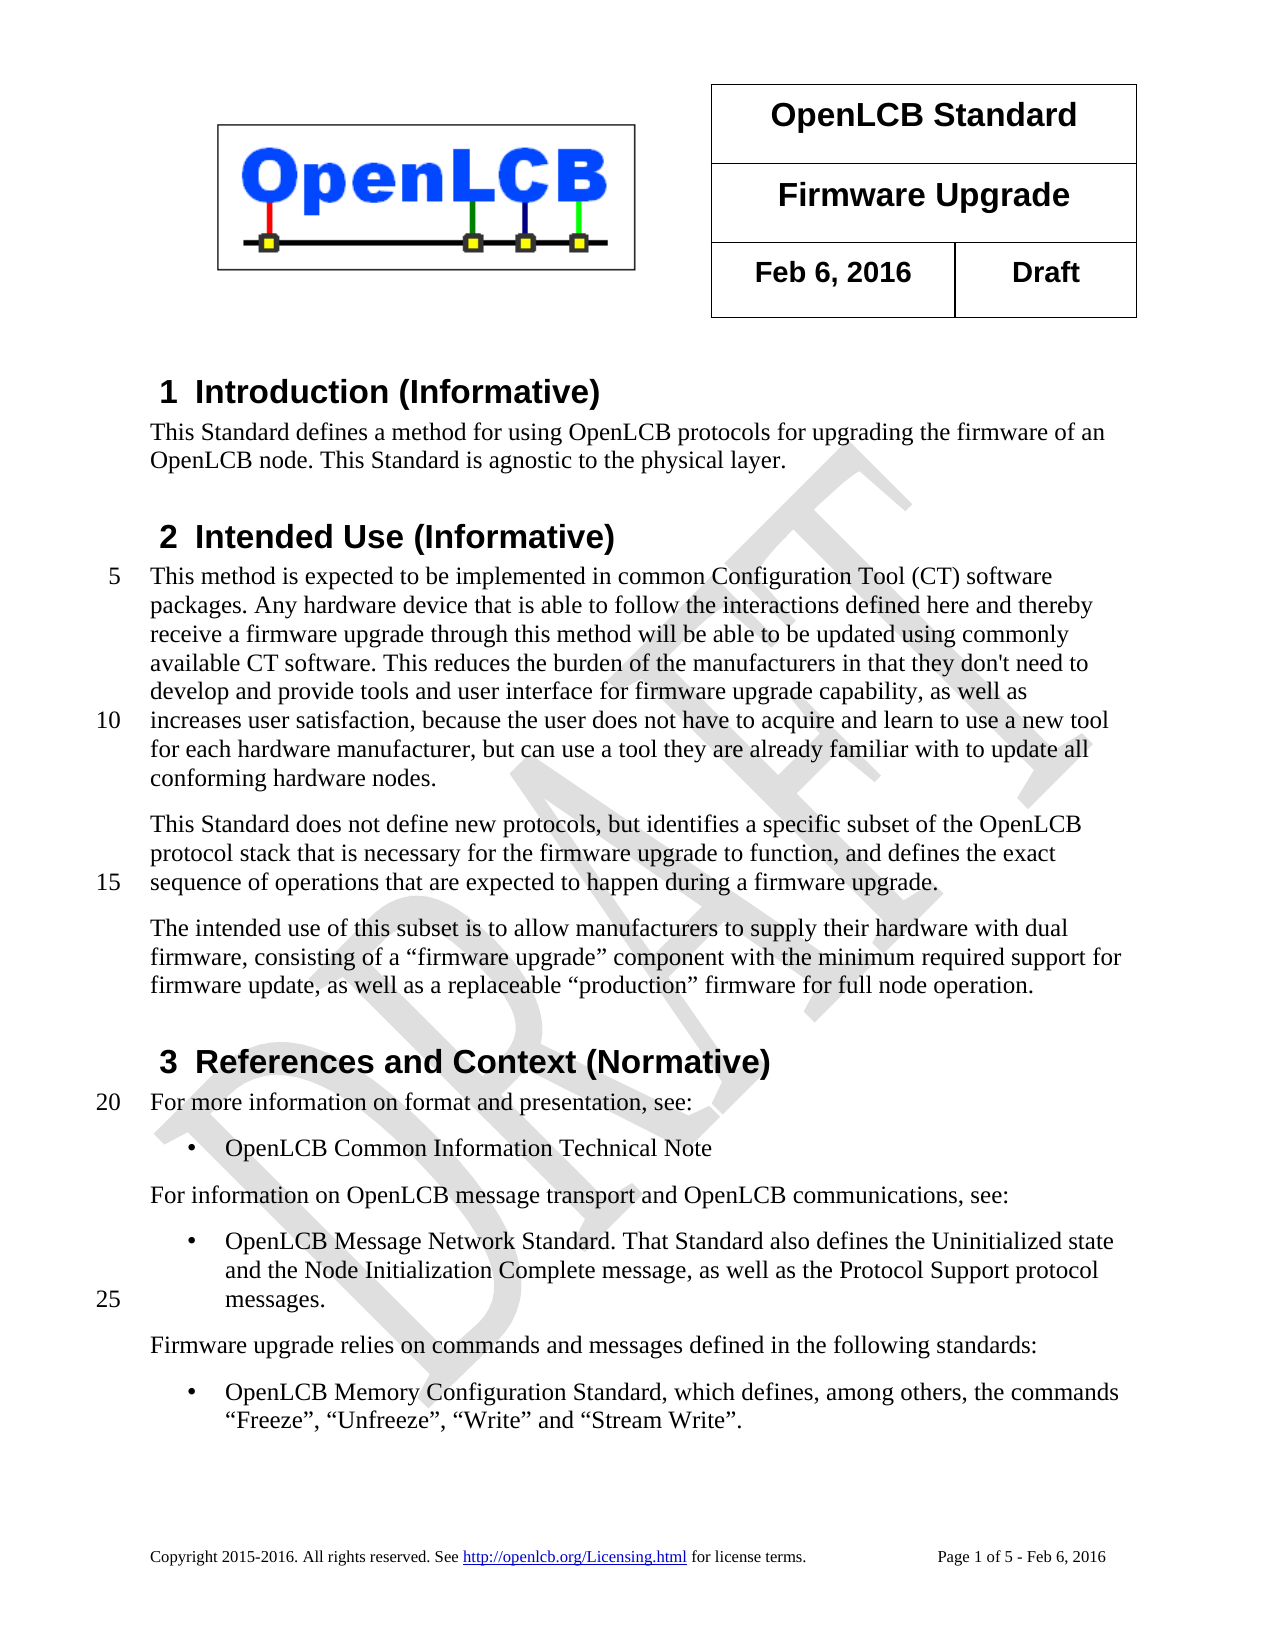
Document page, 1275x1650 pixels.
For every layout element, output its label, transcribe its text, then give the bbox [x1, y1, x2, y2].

text Firmware upgrade relies on commands and messages defined in the following standards: [150, 1330, 413, 1359]
text This Standard does not define new protocols, but identifies a specific subset of the OpenLCB protocol stack that is necessary for the firmware upgrade to function, and defines the exact sequence of operations that are expected to happen during a firmware upgrade. [814, 809, 1125, 895]
list OpenLCB Common Information Technical Note [435, 1133, 527, 1162]
text The intended use of this subset is to allow manufacturers to supply their hardware with dual firmware, consisting of a “firmware upgrade” component with the minimum required support for firmware update, as well as a replaceable “production” firmware for full node operation. [371, 926, 505, 999]
list OpenLCB Memory Configuration Standard, which defines, among others, the commands “Freeze”, “Unfreeze”, “Write” and “Stream Write”. [187, 1377, 1125, 1434]
text For information on OpenLCB message transport and OpenLCB communications, see: [278, 1180, 457, 1208]
text This Standard does not define new protocols, but identifies a specific subset of the OpenLCB protocol stack that is necessary for the firmware upgrade to function, and defines the exact sequence of operations that are expected to happen during a firmware upgrade. [150, 809, 592, 895]
text The intended use of this subset is to allow manufacturers to supply their hardware with dual firmware, consisting of a “firmware upgrade” component with the minimum required support for firmware update, as well as a replaceable “production” firmware for full node operation. [766, 913, 1125, 999]
list OpenLCB Message Network Standard. That Standard also defines the Uninitialized state and the Node Initialization Complete message, as well as the Protocol Support protocol messages. [506, 1226, 1125, 1312]
subtitle References and Context (Normative) [541, 1042, 720, 1081]
text For more information on format and presentation, see: [632, 1087, 1125, 1116]
picture [216, 123, 637, 272]
subtitle Introduction (Informative) [150, 372, 1125, 410]
text This Standard defines a method for using OpenLCB protocols for upgrading the firmware of an OpenLCB node. This Standard is agnostic to the physical layer. [150, 417, 1125, 474]
subtitle [771, 531, 817, 555]
list OpenLCB Message Network Standard. That Standard also defines the Uninitialized state and the Node Initialization Complete message, as well as the Protocol Support protocol messages. [187, 1226, 366, 1312]
text The intended use of this subset is to allow manufacturers to supply their hardware with dual firmware, consisting of a “firmware upgrade” component with the minimum required support for firmware update, as well as a replaceable “production” firmware for full node operation. [150, 913, 373, 999]
list OpenLCB Message Network Standard. That Standard also defines the Uninitialized state and the Node Initialization Complete message, as well as the Protocol Support protocol messages. [324, 1226, 494, 1312]
text The intended use of this subset is to allow manufacturers to supply their hardware with dual firmware, consisting of a “firmware upgrade” component with the minimum required support for firmware update, as well as a replaceable “production” firmware for full node operation. [465, 913, 664, 999]
text For more information on format and presentation, see: [502, 1087, 616, 1116]
text For more information on format and presentation, see: [212, 1087, 367, 1116]
list OpenLCB Common Information Technical Note [541, 1133, 1125, 1162]
text This method is expected to be implemented in common Configuration Tool (CT) software packages. Any hardware device that is able to follow the interactions defined here and thereby receive a firmware upgrade through this method will be able to be updated using commonly available CT software. This reduces the burden of the manufacturers in that they don't need to develop and provide tools and user interface for firmware upgrade capability, as well as increases user satisfaction, because the user does not have to acquire and learn to use a new tool for each hardware manufacturer, but can use a tool they are already familiar with to update all conforming hardware nodes. [867, 561, 1125, 791]
subtitle [823, 517, 1125, 555]
text For information on OpenLCB message transport and OpenLCB communications, see: [476, 1180, 573, 1208]
list OpenLCB Common Information Technical Note [187, 1133, 216, 1162]
text For information on OpenLCB message transport and OpenLCB communications, see: [588, 1180, 1125, 1208]
text This Standard does not define new protocols, but identifies a specific subset of the OpenLCB protocol stack that is necessary for the firmware upgrade to function, and defines the exact sequence of operations that are expected to happen during a firmware upgrade. [613, 809, 856, 895]
subtitle References and Context (Normative) [150, 1042, 268, 1081]
list OpenLCB Common Information Technical Note [231, 1133, 417, 1162]
text The intended use of this subset is to allow manufacturers to supply their hardware with dual firmware, consisting of a “firmware upgrade” component with the minimum required support for firmware update, as well as a replaceable “production” firmware for full node operation. [670, 923, 813, 999]
subtitle References and Context (Normative) [715, 1042, 1125, 1081]
text For information on OpenLCB message transport and OpenLCB communications, see: [150, 1180, 262, 1208]
text For more information on format and presentation, see: [150, 1087, 199, 1116]
subtitle Intended Use (Informative) [150, 517, 769, 555]
text This Standard does not define new protocols, but identifies a specific subset of the OpenLCB protocol stack that is necessary for the firmware upgrade to function, and defines the exact sequence of operations that are expected to happen during a firmware upgrade. [553, 809, 683, 895]
subtitle References and Context (Normative) [294, 1042, 445, 1081]
text For more information on format and presentation, see: [384, 1087, 480, 1116]
text Firmware upgrade relies on commands and messages defined in the following standards: [480, 1330, 1125, 1359]
subtitle References and Context (Normative) [450, 1042, 511, 1075]
text This method is expected to be implemented in common Configuration Tool (CT) software packages. Any hardware device that is able to follow the interactions defined here and thereby receive a firmware upgrade through this method will be able to be updated using commonly available CT software. This reduces the burden of the manufacturers in that they don't need to develop and provide tools and user interface for firmware upgrade capability, as well as increases user satisfaction, because the user does not have to acquire and learn to use a new tool for each hardware manufacturer, but can use a tool they are already familiar with to update all conforming hardware nodes. [150, 561, 1033, 791]
